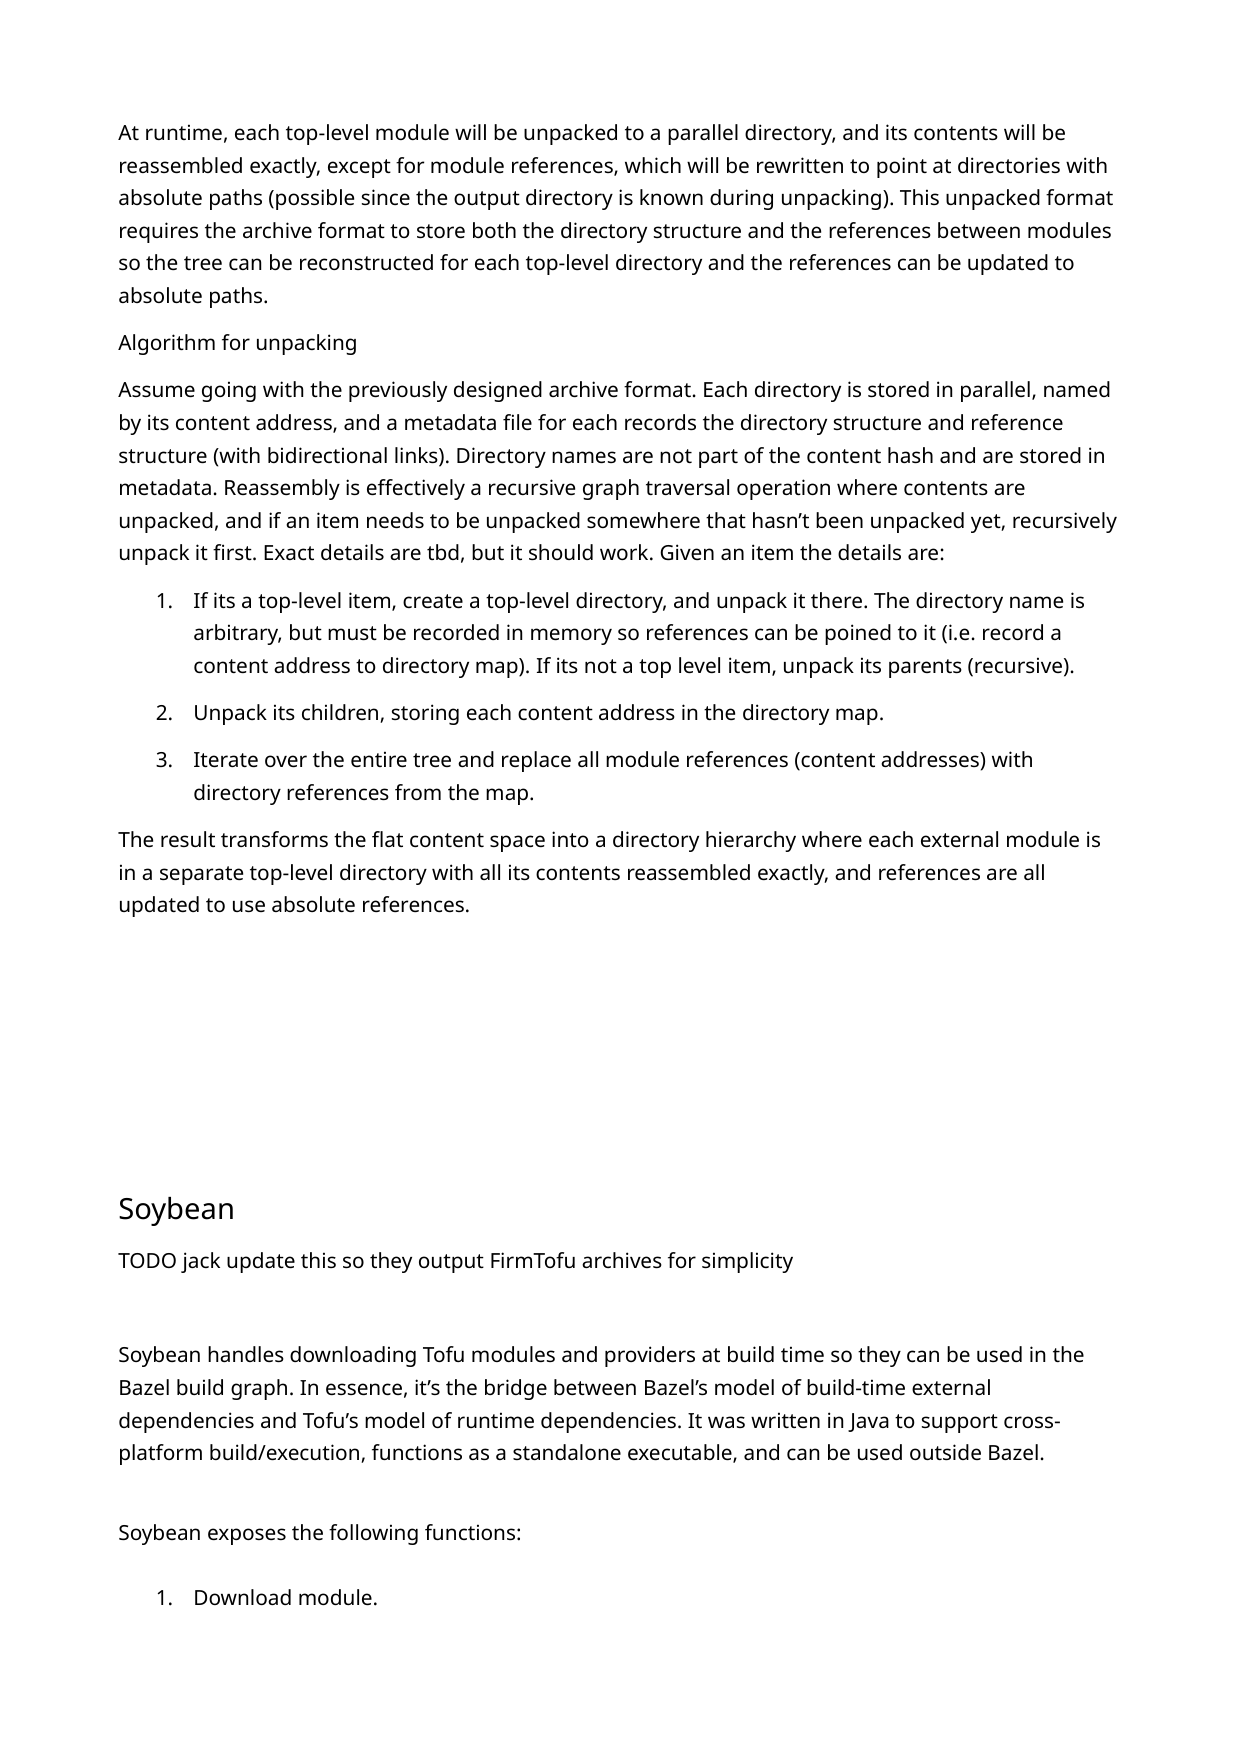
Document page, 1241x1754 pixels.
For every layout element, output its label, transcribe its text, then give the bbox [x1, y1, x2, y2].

text Soybean handles downloading Tofu modules and providers at build time so they can be used in the Bazel build graph. In essence, it’s the bridge between Bazel’s model of build-time external dependencies and Tofu’s model of runtime dependencies. It was written in Java to support cross-platform build/execution, functions as a standalone executable, and can be used outside Bazel. [118, 1341, 1122, 1467]
list If its a top-level item, create a top-level directory, and unpack it there. The directory name is arbitrary, but must be recorded in memory so references can be poined to it (i.e. record a content address to directory map). If its not a top level item, unpack its parents (recursive). [156, 586, 1122, 679]
text Algorithm for unpacking [118, 328, 1122, 357]
text Soybean exposes the following functions: [118, 1518, 1122, 1547]
subtitle Soybean [118, 1188, 1122, 1228]
text TODO jack update this so they output FirmTofu archives for simplicity [118, 1246, 1122, 1274]
list Iterate over the entire tree and replace all module references (content addresses) with directory references from the map. [156, 745, 1122, 806]
text Assume going with the previously designed archive format. Each directory is stored in parallel, named by its content address, and a metadata file for each records the directory structure and reference structure (with bidirectional links). Directory names are not part of the content hash and are stored in metadata. Reassembly is effectively a recursive graph traversal operation where contents are unpacked, and if an item needs to be unpacked somewhere that hasn’t been unpacked yet, recursively unpack it first. Exact details are tbd, but it should work. Given an item the details are: [118, 376, 1122, 567]
list Download module. [156, 1583, 1122, 1612]
list Unpack its children, storing each content address in the directory map. [156, 698, 1122, 727]
text At runtime, each top-level module will be unpacked to a parallel directory, and its contents will be reassembled exactly, except for module references, which will be rewritten to point at directories with absolute paths (possible since the output directory is known during unpacking). This unpacked format requires the archive format to store both the directory structure and the references between modules so the tree can be reconstructed for each top-level directory and the references can be updated to absolute paths. [118, 118, 1122, 309]
text The result transforms the flat content space into a directory hierarchy where each external module is in a separate top-level directory with all its contents reassembled exactly, and references are all updated to use absolute references. [118, 825, 1122, 919]
